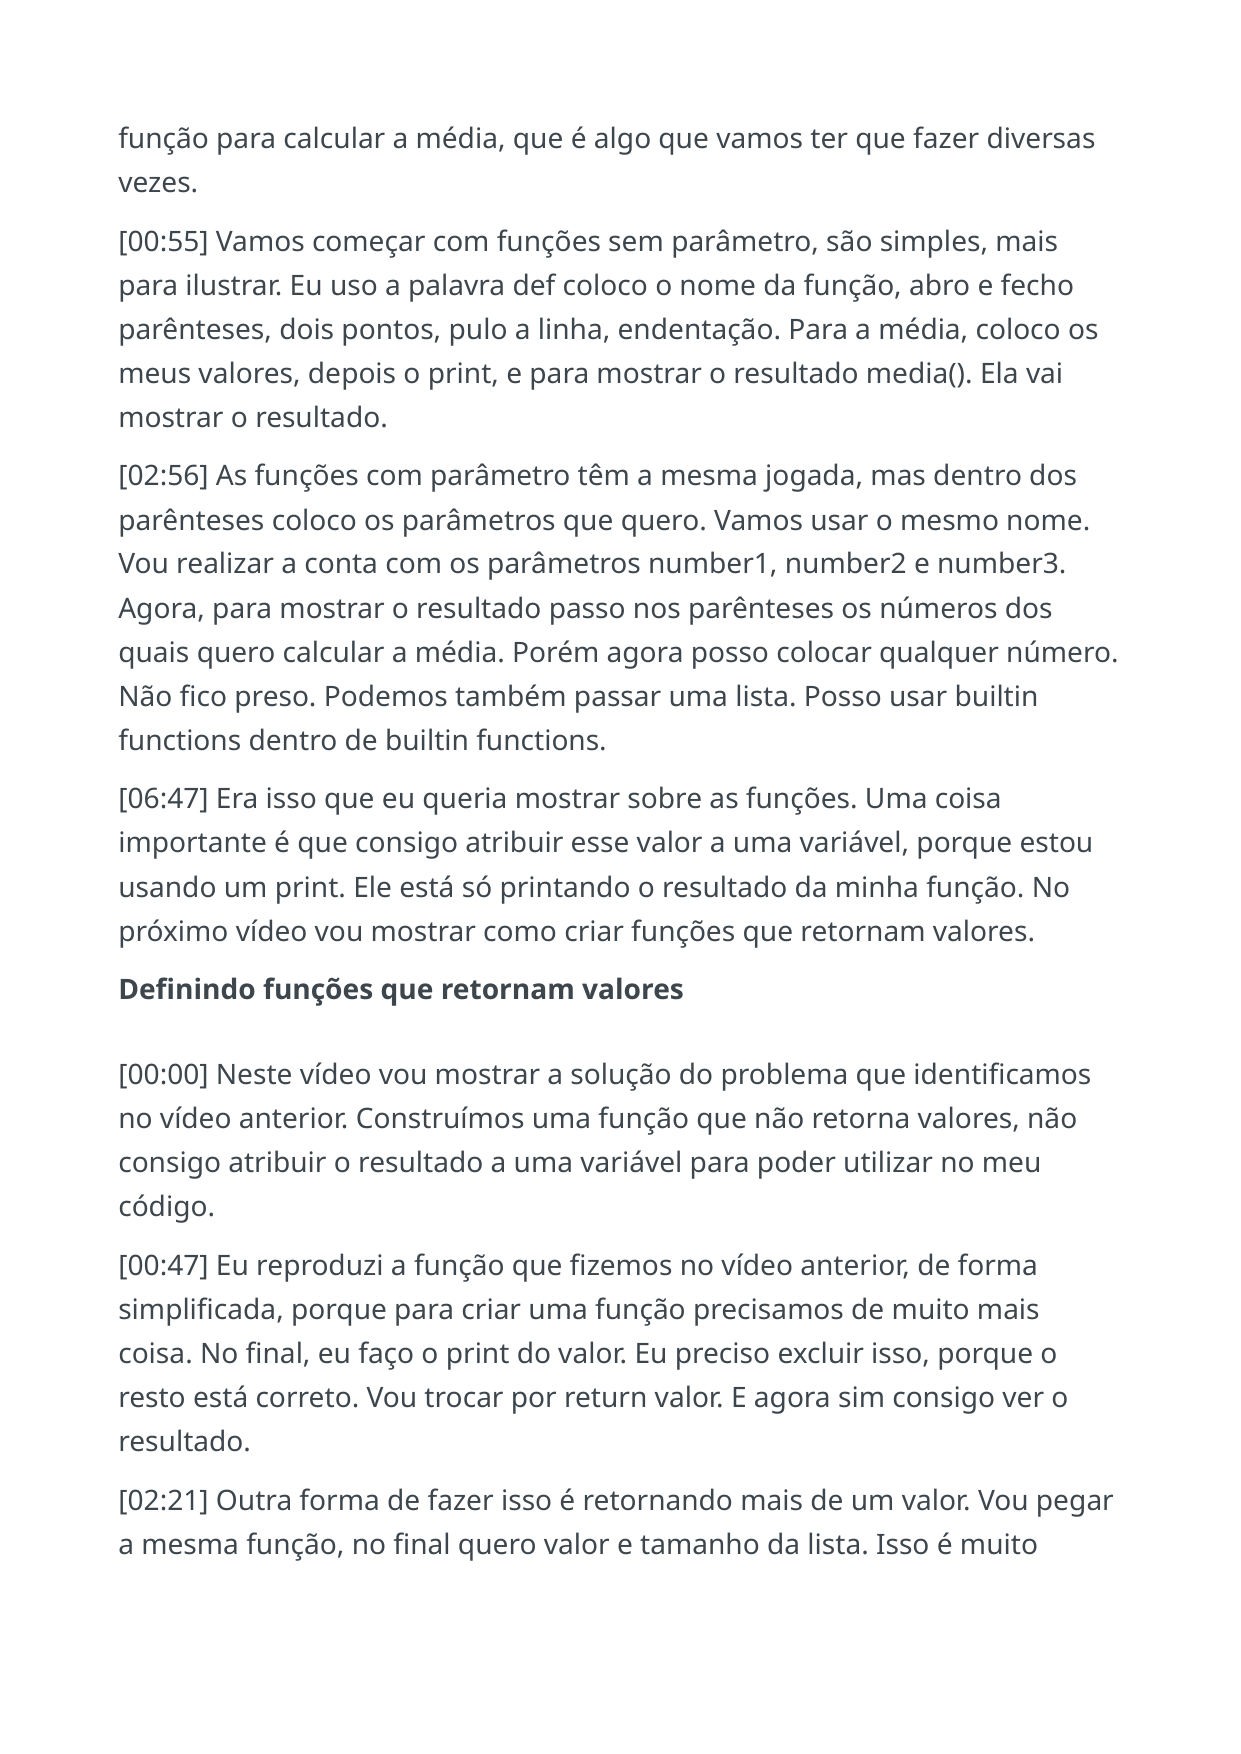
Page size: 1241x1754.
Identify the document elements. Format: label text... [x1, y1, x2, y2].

text [00:00] Neste vídeo vou mostrar a solução do problema que identificamos no vídeo anterior. Construímos uma função que não retorna valores, não consigo atribuir o resultado a uma variável para poder utilizar no meu código. [118, 1015, 1122, 1225]
text [02:21] Outra forma de fazer isso é retornando mais de um valor. Vou pegar a mesma função, no final quero valor e tamanho da lista. Isso é muito [118, 1480, 1122, 1563]
subtitle Definindo funções que retornam valores [118, 969, 1122, 1008]
text [00:55] Vamos começar com funções sem parâmetro, são simples, mais para ilustrar. Eu uso a palavra def coloco o nome da função, abro e fecho parênteses, dois pontos, pulo a linha, endentação. Para a média, coloco os meus valores, depois o print, e para mostrar o resultado media(). Ela vai mostrar o resultado. [118, 221, 1122, 435]
text [06:47] Era isso que eu queria mostrar sobre as funções. Uma coisa importante é que consigo atribuir esse valor a uma variável, porque estou usando um print. Ele está só printando o resultado da minha função. No próximo vídeo vou mostrar como criar funções que retornam valores. [118, 779, 1122, 949]
text função para calcular a média, que é algo que vamos ter que fazer diversas vezes. [118, 118, 1122, 201]
text [02:56] As funções com parâmetro têm a mesma jogada, mas dentro dos parênteses coloco os parâmetros que quero. Vamos usar o mesmo nome. Vou realizar a conta com os parâmetros number1, number2 e number3. Agora, para mostrar o resultado passo nos parênteses os números dos quais quero calcular a média. Porém agora posso colocar qualquer número. Não fico preso. Podemos também passar uma lista. Posso usar builtin functions dentro de builtin functions. [118, 456, 1122, 758]
text [00:47] Eu reproduzi a função que fizemos no vídeo anterior, de forma simplificada, porque para criar uma função precisamos de muito mais coisa. No final, eu faço o print do valor. Eu preciso excluir isso, porque o resto está correto. Vou trocar por return valor. E agora sim consigo ver o resultado. [118, 1245, 1122, 1460]
